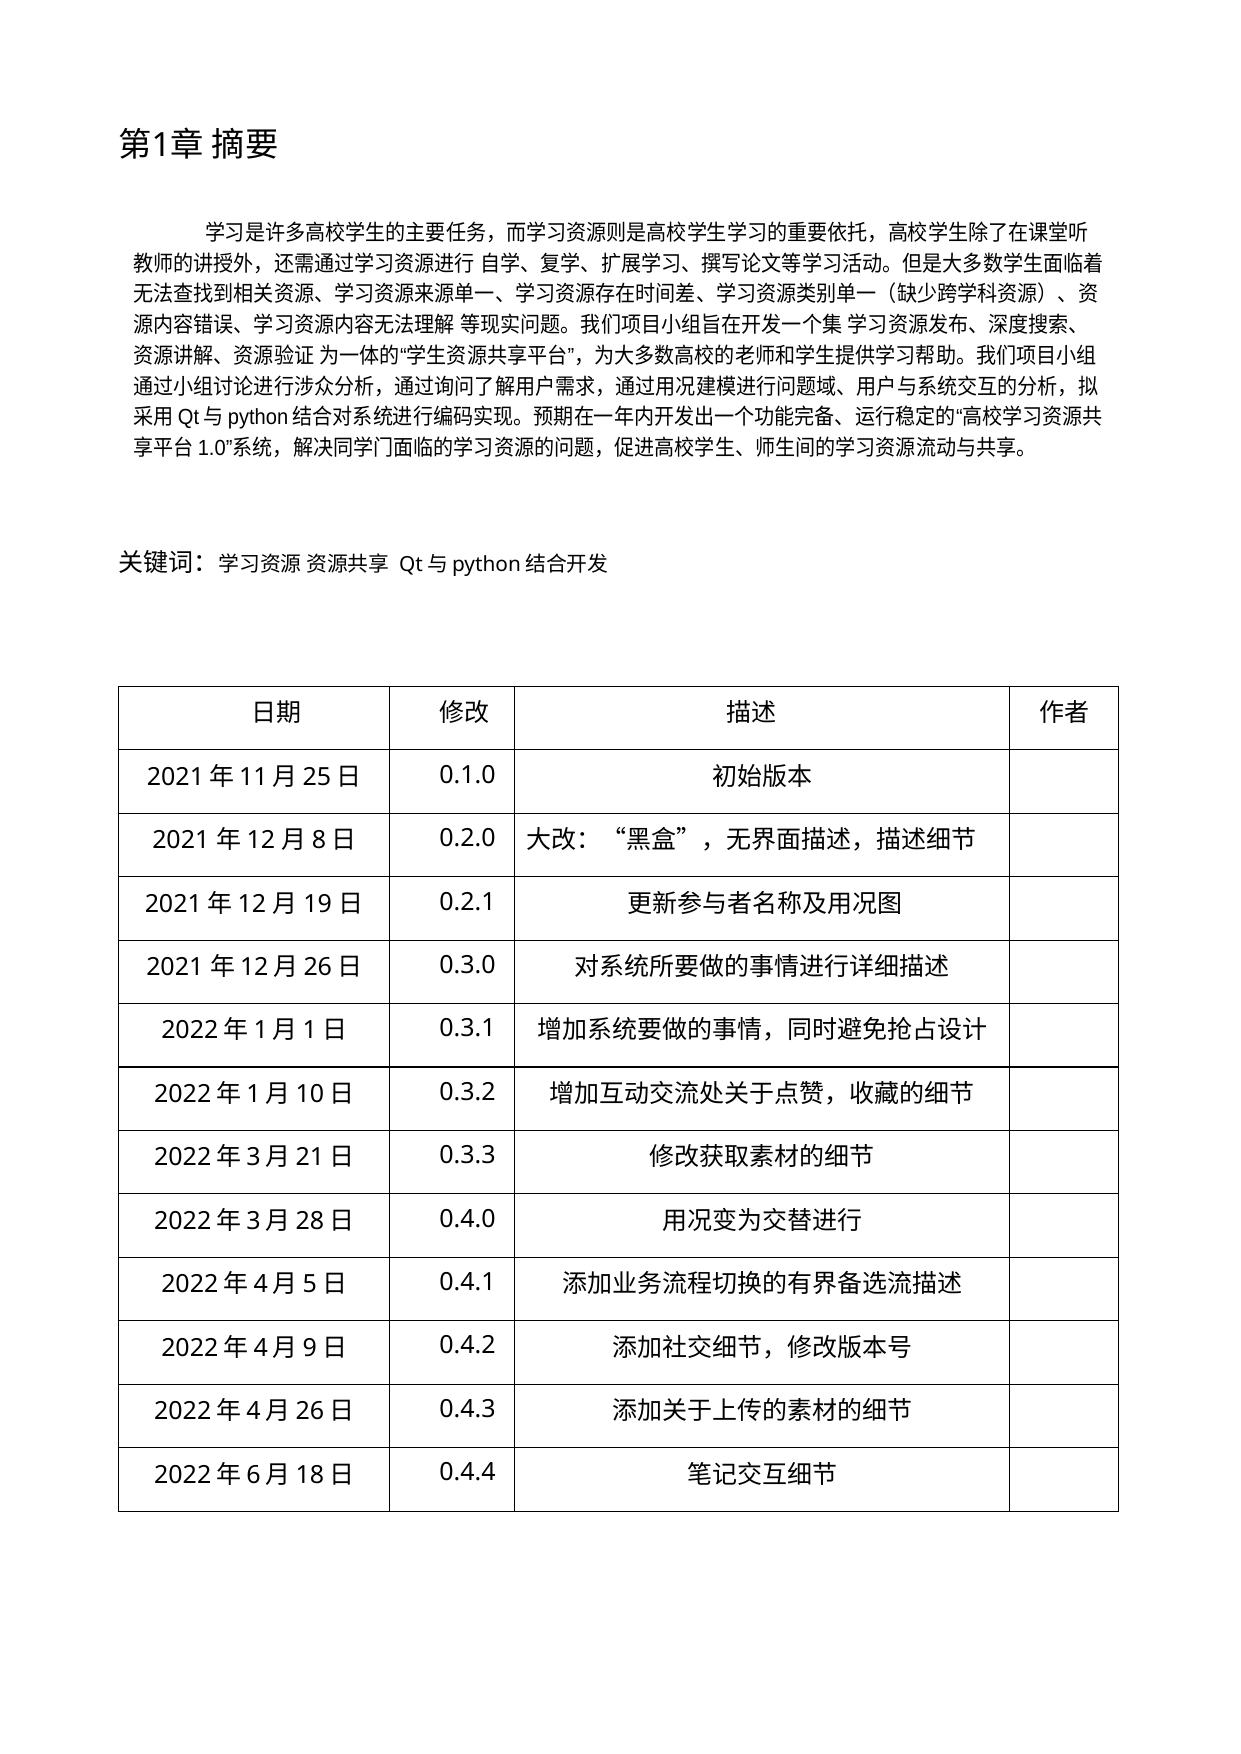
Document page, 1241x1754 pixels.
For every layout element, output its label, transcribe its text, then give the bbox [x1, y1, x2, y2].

table_cell 2021年11月25日 [119, 750, 389, 813]
table_cell 2021 年 12 月8日 [119, 814, 389, 876]
table_cell [1010, 1258, 1118, 1320]
table_cell 2022年1月1日 [119, 1004, 389, 1066]
table_cell 增加互动交流处关于点赞，收藏的细节 [515, 1068, 1009, 1130]
subtitle 学习是许多高校学生的主要任务，而学习资源则是高校学生学习的重要依托，高校学生除了在课堂听教师的讲授外，还需通过学习资源进行 自学、复学、扩展学习、撰写论文等学习活动。但是大多数学生面临着 无法查找到相关资源、学习资源来源单一、学习资源存在时间差、学习资源类别单一（缺少跨学科资源）、资源内容错误、学习资源内容无法理解 等现实问题。我们项目小组旨在开发一个集 学习资源发布、深度搜索、资源讲解、资源验证 为一体的“学生资源共享平台”，为大多数高校的老师和学生提供学习帮助。我们项目小组通过小组讨论进行涉众分析，通过询问了解用户需求，通过用况建模进行问题域、用户与系统交互的分析，拟采用Qt与python结合对系统进行编码实现。预期在一年内开发出一个功能完备、运行稳定的“高校学习资源共享平台1.0”系统，解决同学门面临的学习资源的问题，促进高校学生、师生间的学习资源流动与共享。 [133, 220, 1104, 460]
table_cell 0.4.3 [390, 1385, 514, 1447]
table_cell 笔记交互细节 [515, 1448, 1009, 1511]
table_cell 0.1.0 [390, 750, 514, 813]
table_cell 0.4.1 [390, 1258, 514, 1320]
table_cell [1010, 1068, 1118, 1130]
table_cell 2022年4月5日 [119, 1258, 389, 1320]
table_cell 2021 年12月26日 [119, 941, 389, 1003]
table_cell 用况变为交替进行 [515, 1194, 1009, 1257]
table_cell [1010, 814, 1118, 876]
table_cell 0.3.2 [390, 1068, 514, 1130]
table_cell [1010, 1385, 1118, 1447]
table_header 作者 [1010, 687, 1118, 749]
table_header 修改 [390, 687, 514, 749]
table_cell 添加社交细节，修改版本号 [515, 1321, 1009, 1384]
table_cell 0.3.0 [390, 941, 514, 1003]
table_cell [1010, 1194, 1118, 1257]
table_cell 添加业务流程切换的有界备选流描述 [515, 1258, 1009, 1320]
table_cell 大改：“黑盒”，无界面描述，描述细节 [515, 814, 1009, 876]
table_cell 2022年1月10日 [119, 1068, 389, 1130]
table_cell 0.3.3 [390, 1131, 514, 1193]
table_cell [1010, 1321, 1118, 1384]
table_cell 0.4.4 [390, 1448, 514, 1511]
table_header 日期 [119, 687, 389, 749]
table_cell [1010, 941, 1118, 1003]
table_cell 0.3.1 [390, 1004, 514, 1066]
table_cell 2022年4月9日 [119, 1321, 389, 1384]
table_cell [1010, 1131, 1118, 1193]
table_cell 增加系统要做的事情，同时避免抢占设计 [515, 1004, 1009, 1066]
table_cell 更新参与者名称及用况图 [515, 877, 1009, 939]
table_cell 添加关于上传的素材的细节 [515, 1385, 1009, 1447]
table_cell 对系统所要做的事情进行详细描述 [515, 941, 1009, 1003]
table_cell 修改获取素材的细节 [515, 1131, 1009, 1193]
table_cell [1010, 1448, 1118, 1511]
table_cell 0.2.0 [390, 814, 514, 876]
table_cell 2022年3月28日 [119, 1194, 389, 1257]
table_cell 0.4.2 [390, 1321, 514, 1384]
table_cell [1010, 877, 1118, 939]
table_cell 2021年 12 月 19 日 [119, 877, 389, 939]
table_cell 2022年3月21日 [119, 1131, 389, 1193]
table_cell 2022年4月26日 [119, 1385, 389, 1447]
table_cell 0.4.0 [390, 1194, 514, 1257]
text 关键词：学习资源 资源共享 Qt与python结合开发 [118, 543, 1122, 579]
table_cell 0.2.1 [390, 877, 514, 939]
table_cell 2022年6月18日 [119, 1448, 389, 1511]
table_cell [1010, 750, 1118, 813]
table_header 描述 [515, 687, 1009, 749]
table_cell [1010, 1004, 1118, 1066]
subtitle 摘要 [118, 118, 1122, 167]
table_cell 初始版本 [515, 750, 1009, 813]
